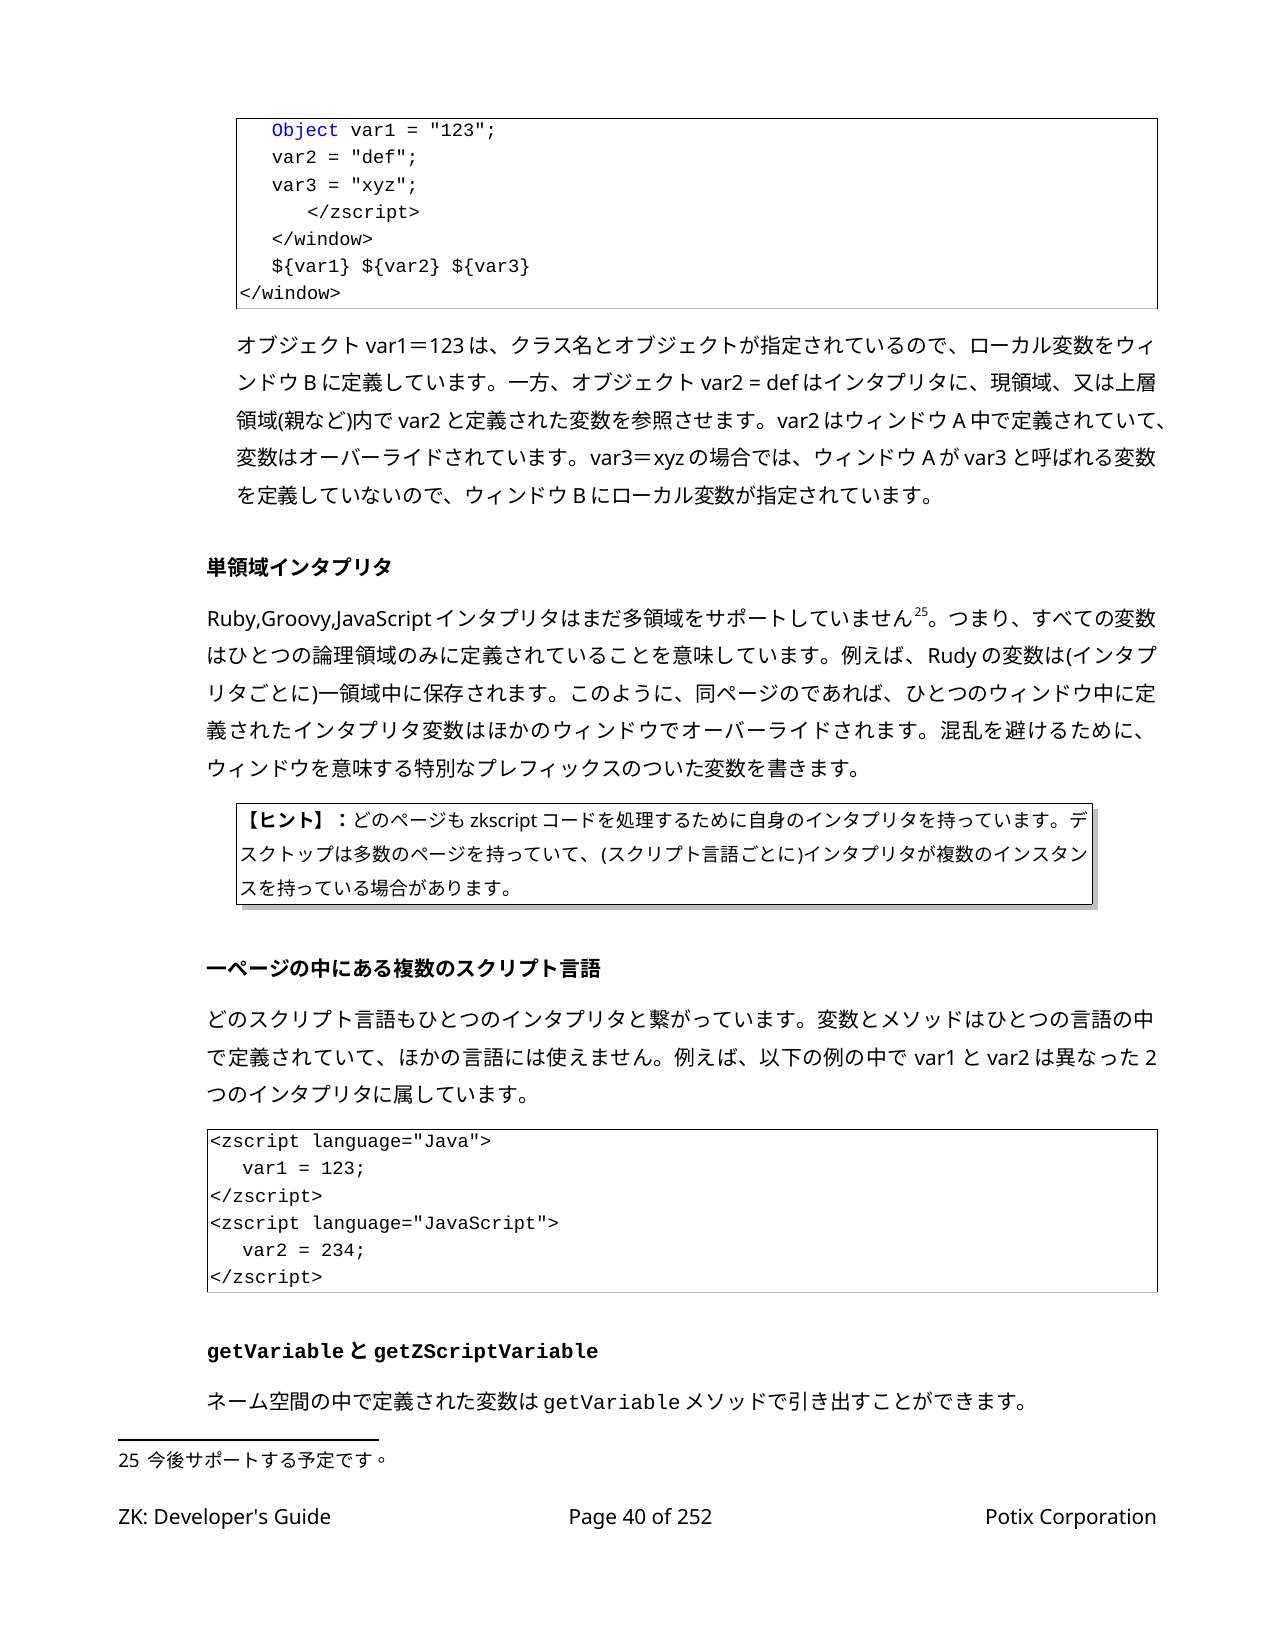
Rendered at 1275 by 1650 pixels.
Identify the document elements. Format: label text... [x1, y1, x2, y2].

subtitle 一ページの中にある複数のスクリプト言語 [207, 953, 1157, 983]
text <zscript language="JavaScript"> [208, 1211, 1157, 1235]
text ネーム空間の中で定義された変数はgetVariableメソッドで引き出すことができます。 [207, 1386, 1157, 1416]
subtitle getVariableとgetZScriptVariable [207, 1335, 1157, 1365]
text </zscript> [237, 200, 1157, 224]
subtitle 単領域インタプリタ [207, 552, 1157, 582]
text var1 = 123; [208, 1156, 1157, 1181]
text どのスクリプト言語もひとつのインタプリタと繋がっています。変数とメソッドはひとつの言語の中で定義されていて、ほかの言語には使えません。例えば、以下の例の中でvar1とvar2は異なった2つのインタプリタに属しています。 [207, 1003, 1157, 1108]
text <zscript language="Java"> [208, 1130, 1157, 1153]
text </window> [237, 227, 1157, 251]
text Object var1 = "123"; [237, 119, 1157, 142]
text </zscript> [208, 1265, 1157, 1292]
text ${var1} ${var2} ${var3} [237, 254, 1157, 278]
text 【ヒント】：どのページもzkscriptコードを処理するために自身のインタプリタを持っています。デスクトップは多数のページを持っていて、(スクリプト言語ごとに)インタプリタが複数のインスタンスを持っている場合があります。 [237, 804, 1092, 904]
text 今後サポートする予定です。 [118, 1446, 1157, 1473]
text Ruby,Groovy,JavaScriptインタプリタはまだ多領域をサポートしていません。つまり、すべての変数はひとつの論理領域のみに定義されていることを意味しています。例えば、Rudyの変数は(インタプリタごとに)一領域中に保存されます。このように、同ページのであれば、ひとつのウィンドウ中に定義されたインタプリタ変数はほかのウィンドウでオーバーライドされます。混乱を避けるために、ウィンドウを意味する特別なプレフィックスのついた変数を書きます。 [207, 602, 1157, 782]
text var2 = "def"; [237, 145, 1157, 169]
text </zscript> [208, 1183, 1157, 1208]
text </window> [237, 281, 1157, 308]
text var3 = "xyz"; [237, 172, 1157, 197]
text var2 = 234; [208, 1238, 1157, 1262]
text オブジェクトvar1＝123は、クラス名とオブジェクトが指定されているので、ローカル変数をウィンドウBに定義しています。一方、オブジェクトvar2 = defはインタプリタに、現領域、又は上層領域(親など)内でvar2と定義された変数を参照させます。var2はウィンドウA中で定義されていて、変数はオーバーライドされています。var3＝xyzの場合では、ウィンドウAがvar3と呼ばれる変数を定義していないので、ウィンドウBにローカル変数が指定されています。 [236, 329, 1157, 509]
